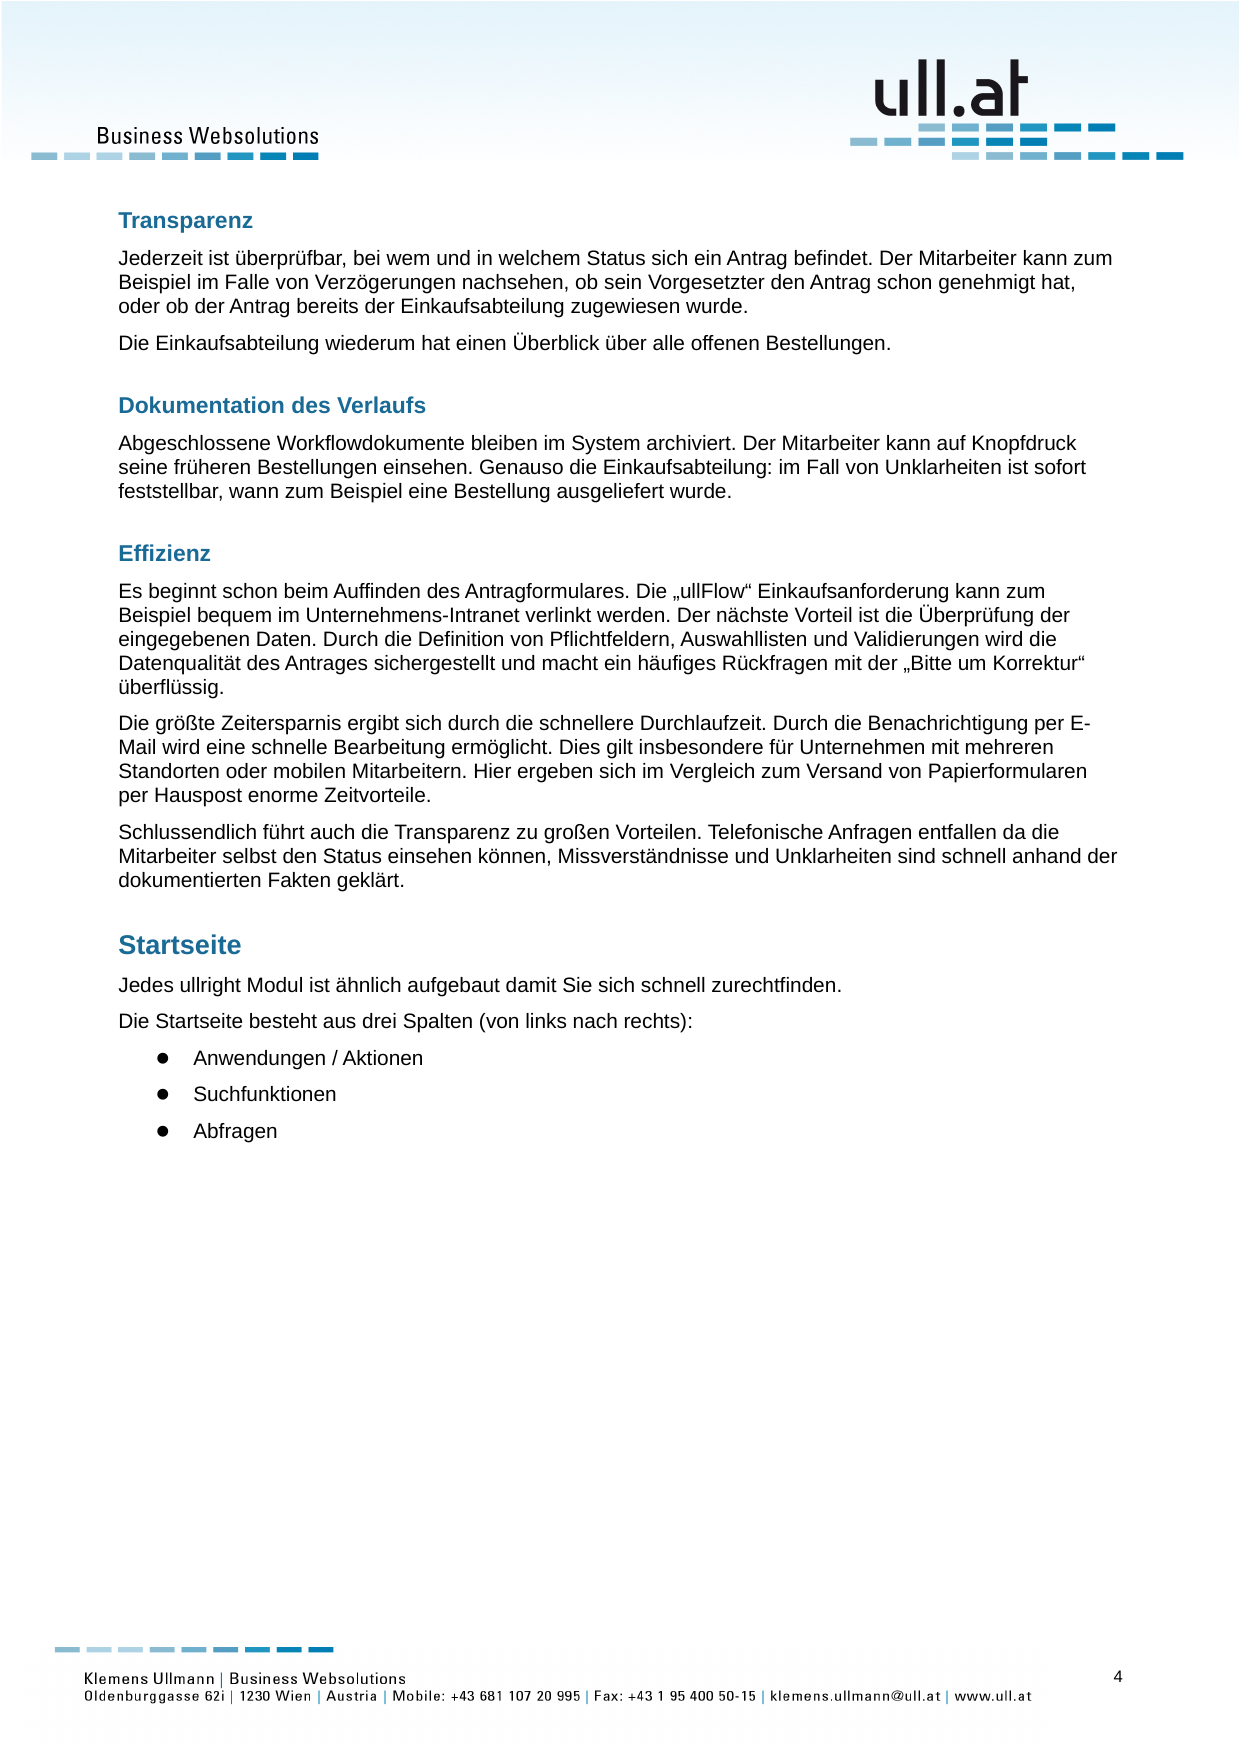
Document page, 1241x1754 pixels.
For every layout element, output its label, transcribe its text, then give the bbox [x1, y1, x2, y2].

picture [1, 1, 1239, 160]
text Jederzeit ist überprüfbar, bei wem und in welchem Status sich ein Antrag befindet. Der Mitarbeiter kann zum Beispiel im Falle von Verzögerungen nachsehen, ob sein Vorgesetzter den Antrag schon genehmigt hat, oder ob der Antrag bereits der Einkaufsabteilung zugewiesen wurde. [118, 246, 1122, 318]
list Anwendungen / Aktionen [156, 1046, 1122, 1069]
list Suchfunktionen [156, 1082, 1122, 1106]
text Die Einkaufsabteilung wiederum hat einen Überblick über alle offenen Bestellungen. [118, 330, 1122, 354]
text Abgeschlossene Workflowdokumente bleiben im System archiviert. Der Mitarbeiter kann auf Knopfdruck seine früheren Bestellungen einsehen. Genauso die Einkaufsabteilung: im Fall von Unklarheiten ist sofort feststellbar, wann zum Beispiel eine Bestellung ausgeliefert wurde. [118, 431, 1122, 502]
subtitle Dokumentation des Verlaufs [118, 392, 1122, 418]
subtitle Transparenz [118, 207, 1122, 233]
text Die Startseite besteht aus drei Spalten (von links nach rechts): [118, 1009, 1122, 1033]
text Es beginnt schon beim Auffinden des Antragformulares. Die „ullFlow“ Einkaufsanforderung kann zum Beispiel bequem im Unternehmens-Intranet verlinkt werden. Der nächste Vorteil ist die Überprüfung der eingegebenen Daten. Durch die Definition von Pflichtfeldern, Auswahllisten und Validierungen wird die Datenqualität des Antrages sichergestellt und macht ein häufiges Rückfragen mit der „Bitte um Korrektur“ überflüssig. [118, 579, 1122, 699]
text Die größte Zeitersparnis ergibt sich durch die schnellere Durchlaufzeit. Durch die Benachrichtigung per E-Mail wird eine schnelle Bearbeitung ermöglicht. Dies gilt insbesondere für Unternehmen mit mehreren Standorten oder mobilen Mitarbeitern. Hier ergeben sich im Vergleich zum Versand von Papierformularen per Hauspost enorme Zeitvorteile. [118, 711, 1122, 807]
subtitle Startseite [118, 929, 1122, 960]
list Abfragen [156, 1118, 1122, 1142]
text Schlussendlich führt auch die Transparenz zu großen Vorteilen. Telefonische Anfragen entfallen da die Mitarbeiter selbst den Status einsehen können, Missverständnisse und Unklarheiten sind schnell anhand der dokumentierten Fakten geklärt. [118, 819, 1122, 891]
subtitle Effizienz [118, 540, 1122, 566]
text Jedes ullright Modul ist ähnlich aufgebaut damit Sie sich schnell zurechtfinden. [118, 973, 1122, 997]
picture [25, 1647, 1049, 1745]
